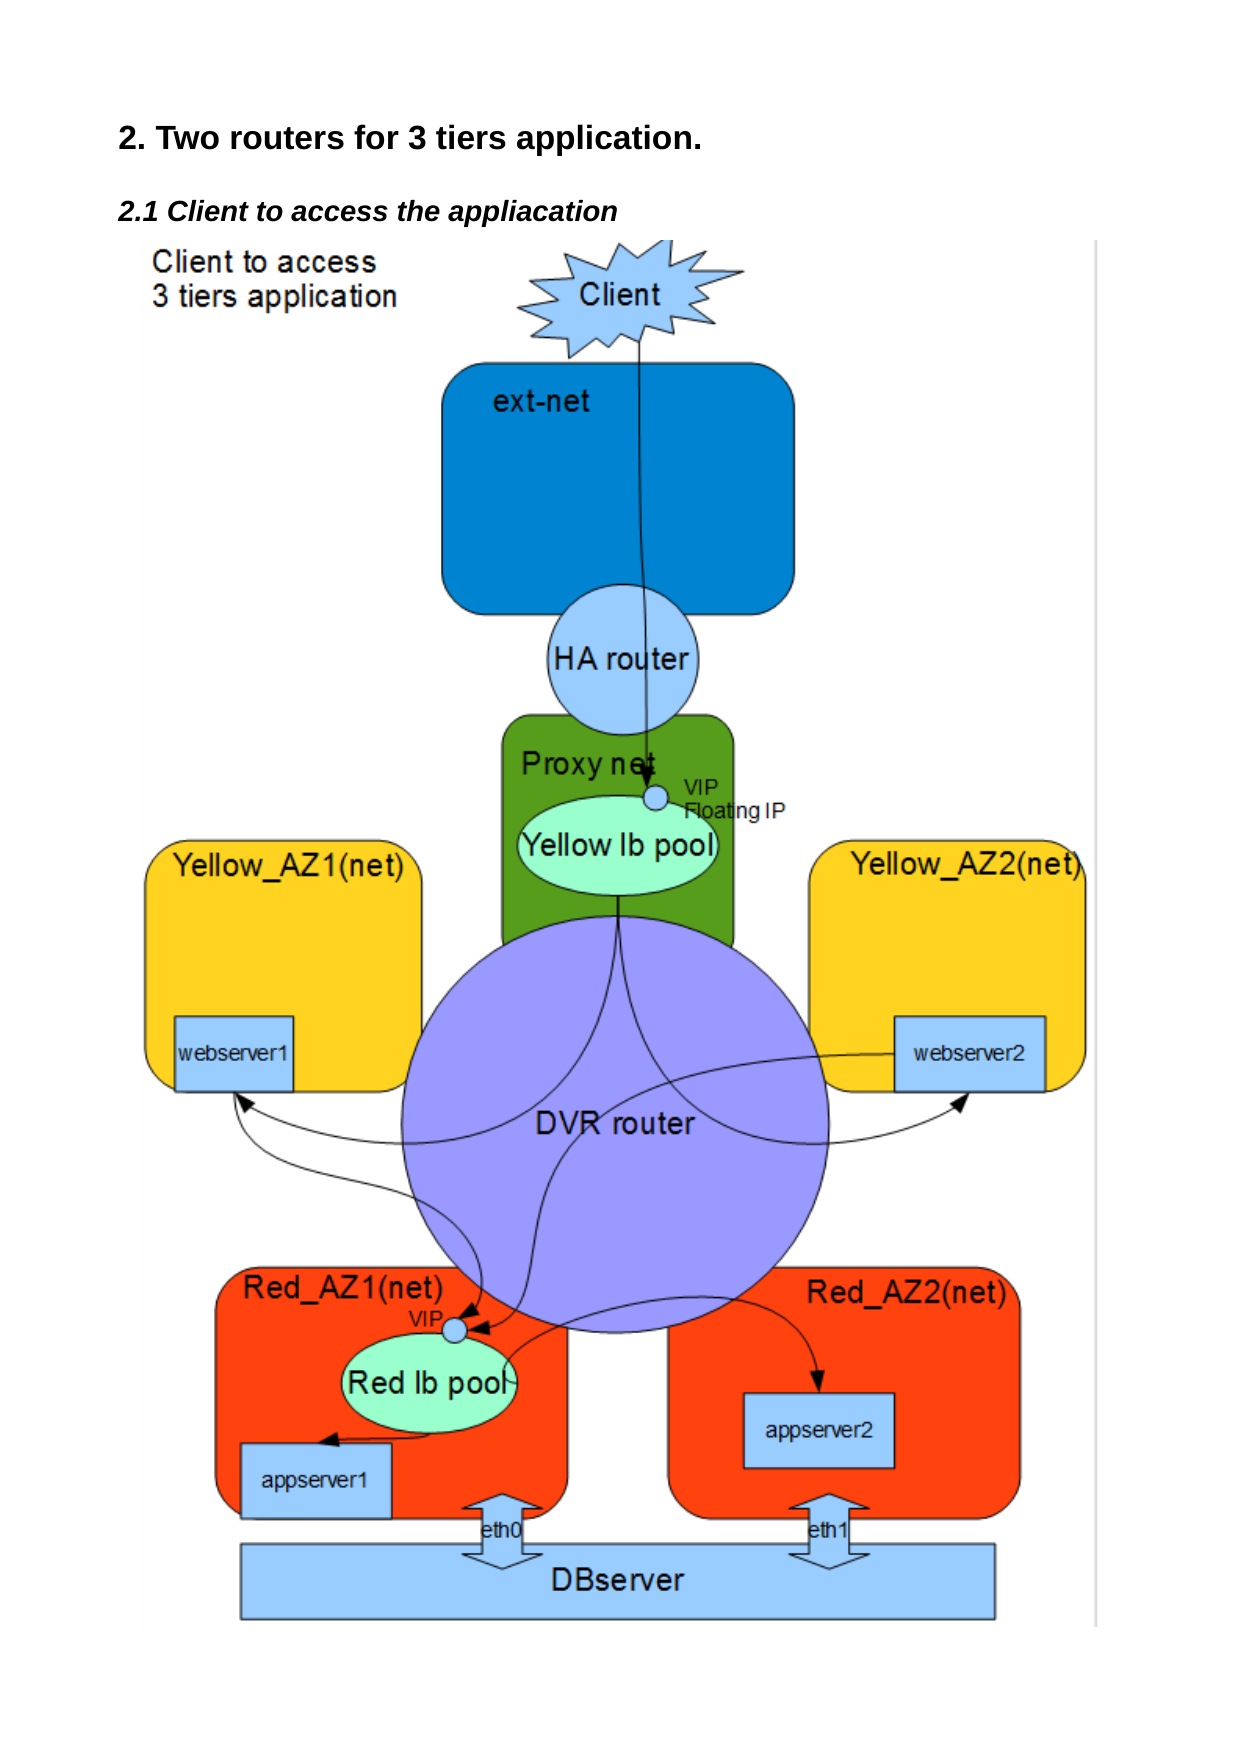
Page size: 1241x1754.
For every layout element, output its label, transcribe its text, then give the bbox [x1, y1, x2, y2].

picture [141, 240, 1099, 1627]
subtitle 2.1 Client to access the appliacation [118, 194, 1122, 228]
subtitle 2. Two routers for 3 tiers application. [118, 118, 1122, 157]
